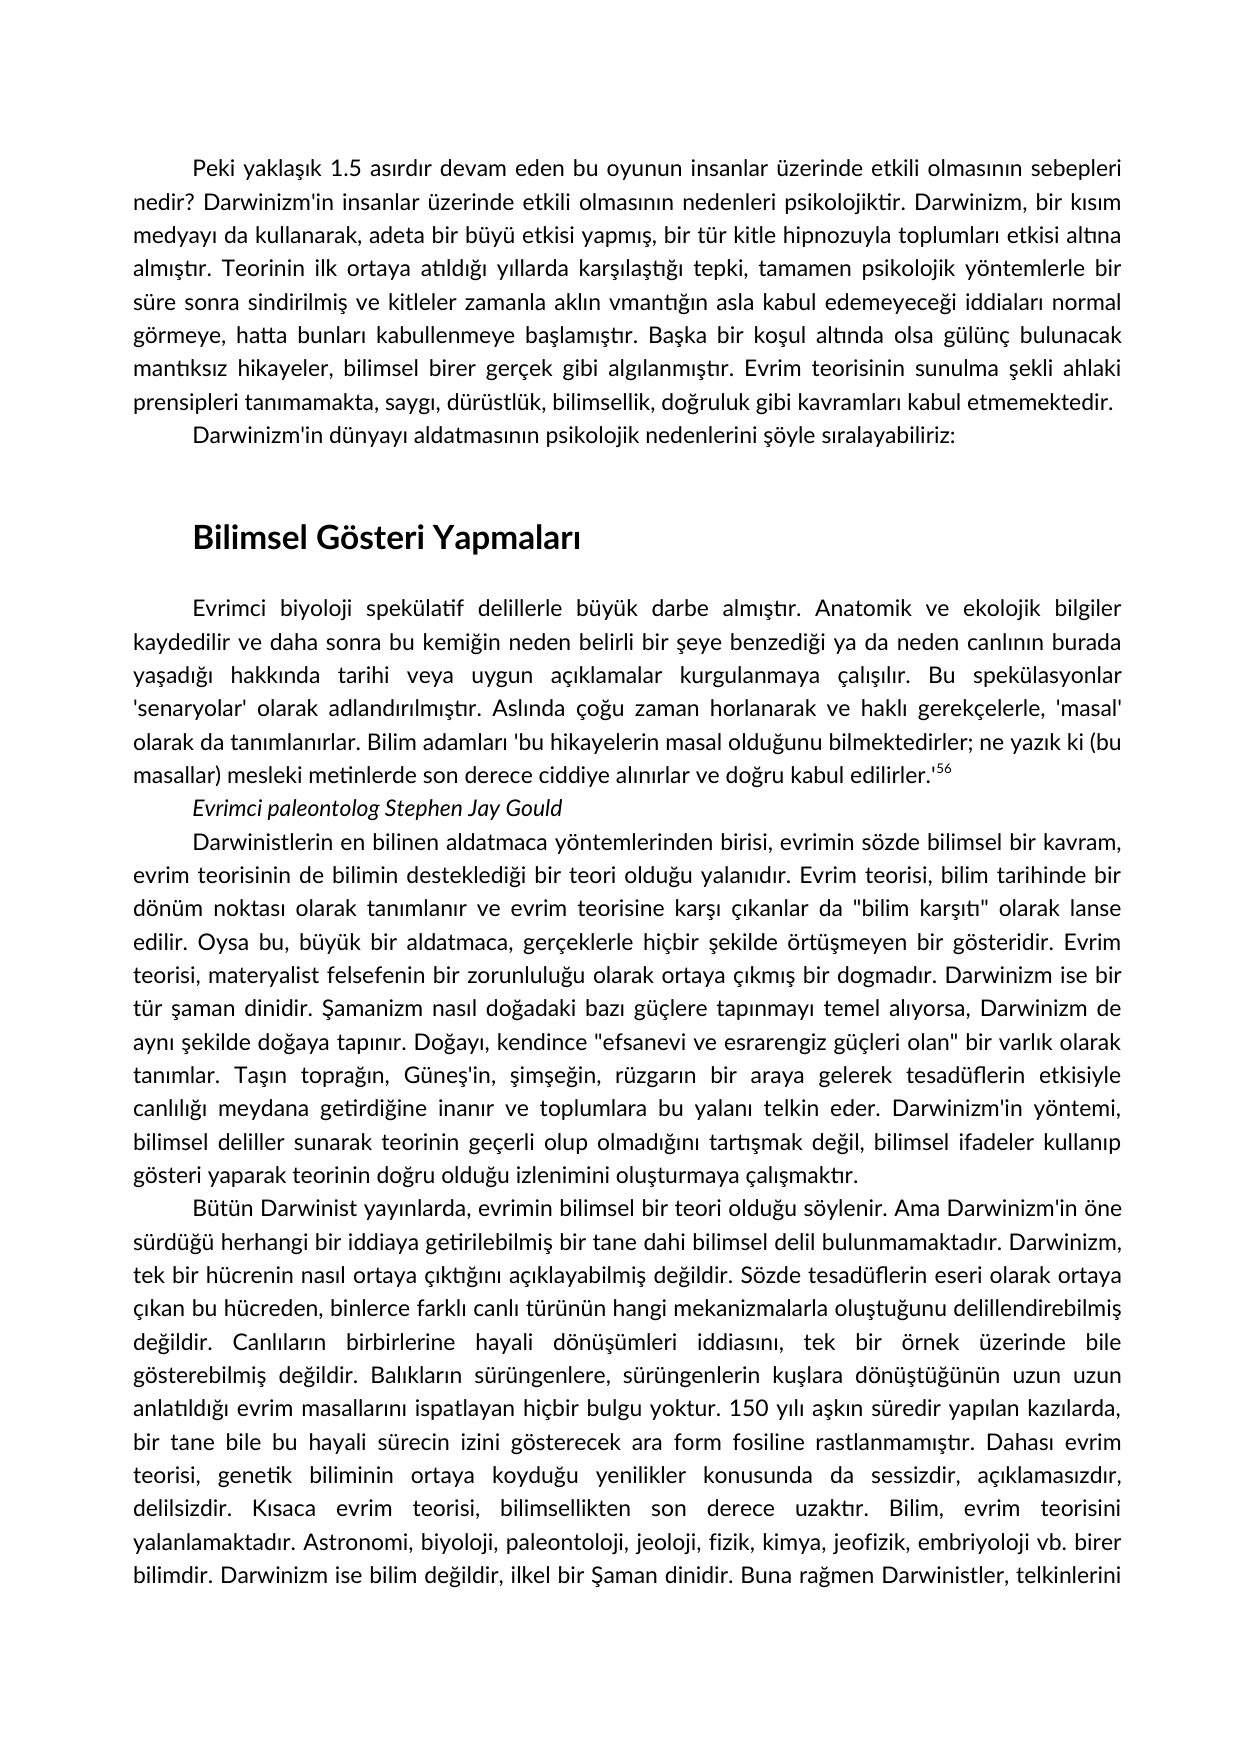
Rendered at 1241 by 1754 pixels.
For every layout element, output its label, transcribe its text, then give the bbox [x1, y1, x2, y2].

text Evrimci biyoloji spekülatif delillerle büyük darbe almıştır. Anatomik ve ekolojik bilgiler kaydedilir ve daha sonra bu kemiğin neden belirli bir şeye benzediği ya da neden canlının burada yaşadığı hakkında tarihi veya uygun açıklamalar kurgulanmaya çalışılır. Bu spekülasyonlar 'senaryolar' olarak adlandırılmıştır. Aslında çoğu zaman horlanarak ve haklı gerekçelerle, 'masal' olarak da tanımlanırlar. Bilim adamları 'bu hikayelerin masal olduğunu bilmektedirler; ne yazık ki (bu masallar) mesleki metinlerde son derece ciddiye alınırlar ve doğru kabul edilirler.'56 [133, 590, 1123, 790]
text Evrimci paleontolog Stephen Jay Gould [133, 790, 1123, 823]
subtitle Bilimsel Gösteri Yapmaları [133, 517, 1123, 557]
text Darwinistlerin en bilinen aldatmaca yöntemlerinden birisi, evrimin sözde bilimsel bir kavram, evrim teorisinin de bilimin desteklediği bir teori olduğu yalanıdır. Evrim teorisi, bilim tarihinde bir dönüm noktası olarak tanımlanır ve evrim teorisine karşı çıkanlar da "bilim karşıtı" olarak lanse edilir. Oysa bu, büyük bir aldatmaca, gerçeklerle hiçbir şekilde örtüşmeyen bir gösteridir. Evrim teorisi, materyalist felsefenin bir zorunluluğu olarak ortaya çıkmış bir dogmadır. Darwinizm ise bir tür şaman dinidir. Şamanizm nasıl doğadaki bazı güçlere tapınmayı temel alıyorsa, Darwinizm de aynı şekilde doğaya tapınır. Doğayı, kendince "efsanevi ve esrarengiz güçleri olan" bir varlık olarak tanımlar. Taşın toprağın, Güneş'in, şimşeğin, rüzgarın bir araya gelerek tesadüflerin etkisiyle canlılığı meydana getirdiğine inanır ve toplumlara bu yalanı telkin eder. Darwinizm'in yöntemi, bilimsel deliller sunarak teorinin geçerli olup olmadığını tartışmak değil, bilimsel ifadeler kullanıp gösteri yaparak teorinin doğru olduğu izlenimini oluşturmaya çalışmaktır. [133, 823, 1123, 1190]
text Bütün Darwinist yayınlarda, evrimin bilimsel bir teori olduğu söylenir. Ama Darwinizm'in öne sürdüğü herhangi bir iddiaya getirilebilmiş bir tane dahi bilimsel delil bulunmamaktadır. Darwinizm, tek bir hücrenin nasıl ortaya çıktığını açıklayabilmiş değildir. Sözde tesadüflerin eseri olarak ortaya çıkan bu hücreden, binlerce farklı canlı türünün hangi mekanizmalarla oluştuğunu delillendirebilmiş değildir. Canlıların birbirlerine hayali dönüşümleri iddiasını, tek bir örnek üzerinde bile gösterebilmiş değildir. Balıkların sürüngenlere, sürüngenlerin kuşlara dönüştüğünün uzun uzun anlatıldığı evrim masallarını ispatlayan hiçbir bulgu yoktur. 150 yılı aşkın süredir yapılan kazılarda, bir tane bile bu hayali sürecin izini gösterecek ara form fosiline rastlanmamıştır. Dahası evrim teorisi, genetik biliminin ortaya koyduğu yenilikler konusunda da sessizdir, açıklamasızdır, delilsizdir. Kısaca evrim teorisi, bilimsellikten son derece uzaktır. Bilim, evrim teorisini yalanlamaktadır. Astronomi, biyoloji, paleontoloji, jeoloji, fizik, kimya, jeofizik, embriyoloji vb. birer bilimdir. Darwinizm ise bilim değildir, ilkel bir Şaman dinidir. Buna rağmen Darwinistler, telkinlerini [133, 1190, 1123, 1590]
text Darwinizm'in dünyayı aldatmasının psikolojik nedenlerini şöyle sıralayabiliriz: [133, 417, 1123, 450]
text Peki yaklaşık 1.5 asırdır devam eden bu oyunun insanlar üzerinde etkili olmasının sebepleri nedir? Darwinizm'in insanlar üzerinde etkili olmasının nedenleri psikolojiktir. Darwinizm, bir kısım medyayı da kullanarak, adeta bir büyü etkisi yapmış, bir tür kitle hipnozuyla toplumları etkisi altına almıştır. Teorinin ilk ortaya atıldığı yıllarda karşılaştığı tepki, tamamen psikolojik yöntemlerle bir süre sonra sindirilmiş ve kitleler zamanla aklın vmantığın asla kabul edemeyeceği iddiaları normal görmeye, hatta bunları kabullenmeye başlamıştır. Başka bir koşul altında olsa gülünç bulunacak mantıksız hikayeler, bilimsel birer gerçek gibi algılanmıştır. Evrim teorisinin sunulma şekli ahlaki prensipleri tanımamakta, saygı, dürüstlük, bilimsellik, doğruluk gibi kavramları kabul etmemektedir. [133, 150, 1123, 417]
